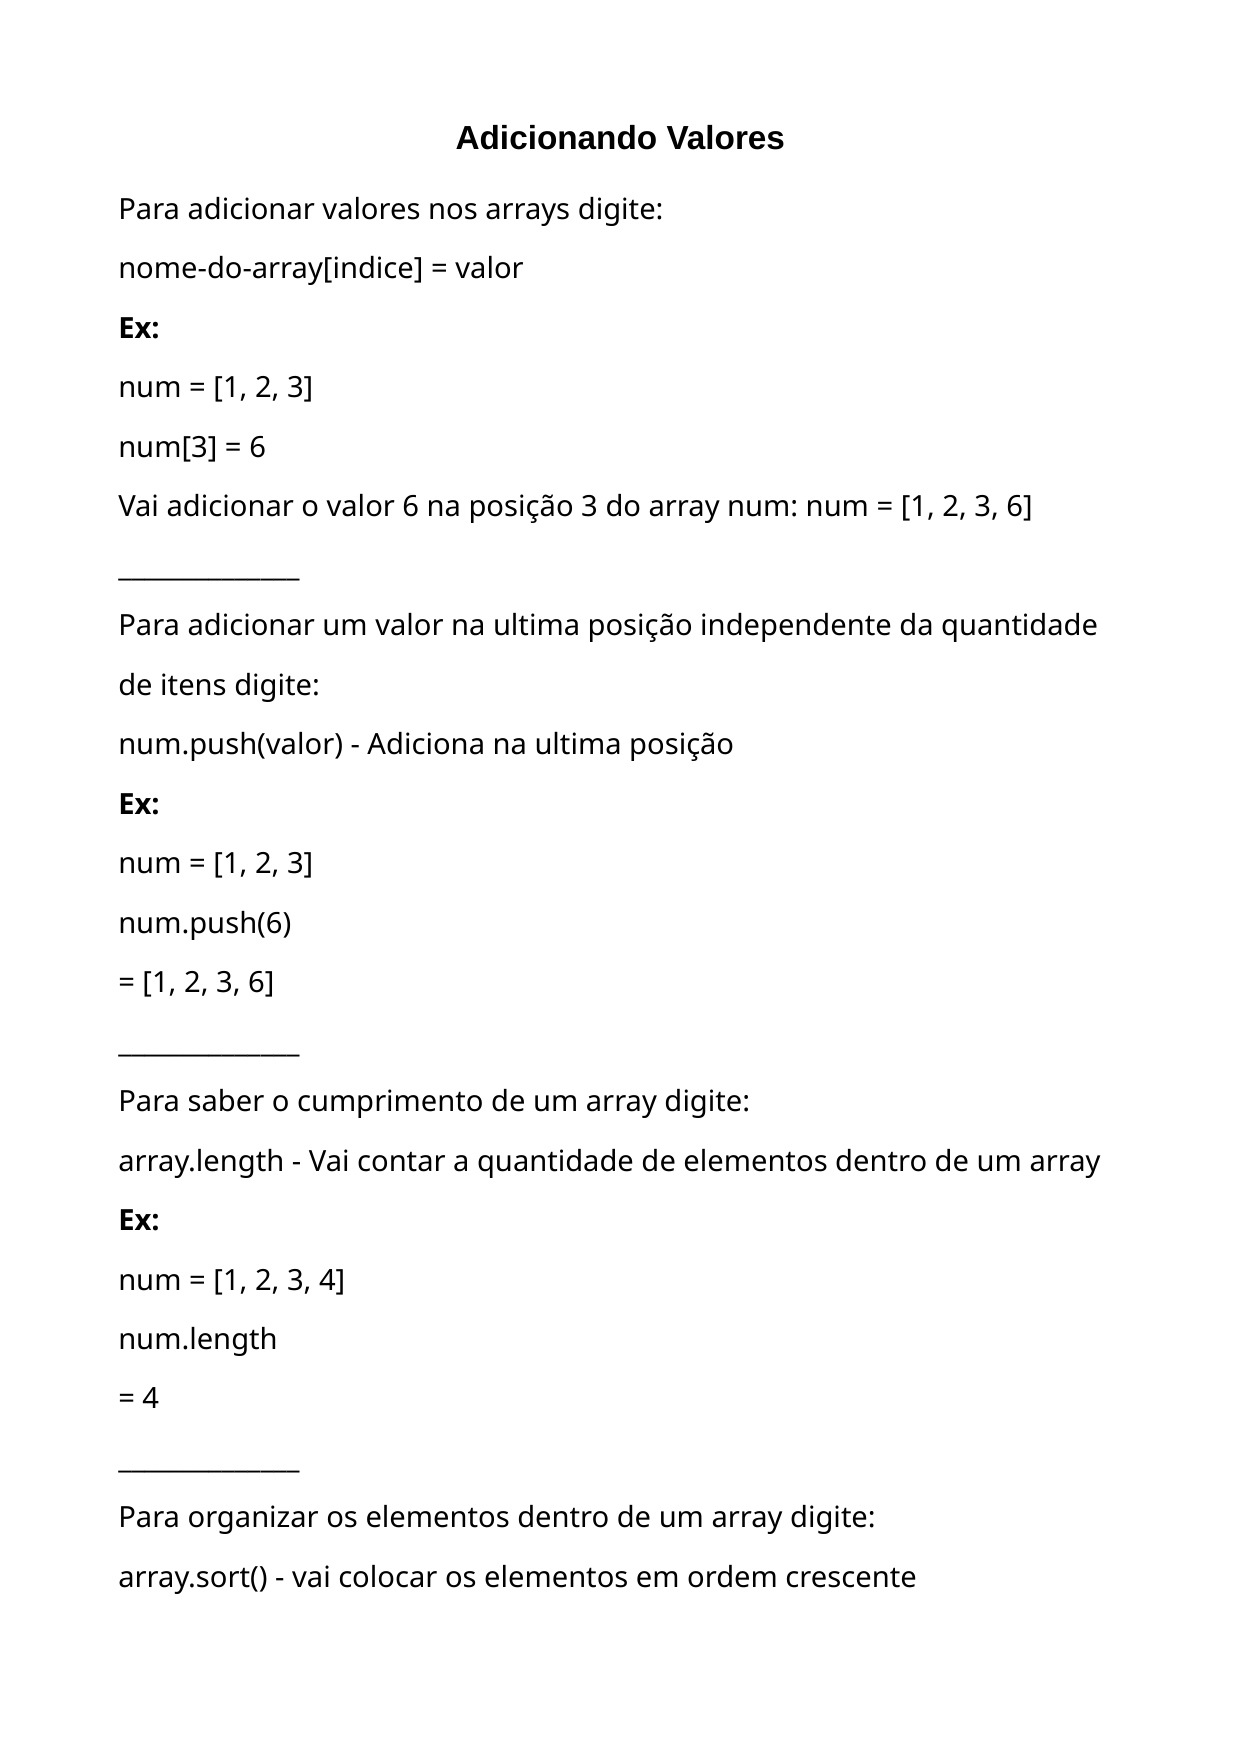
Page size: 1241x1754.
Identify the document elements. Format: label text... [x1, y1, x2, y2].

text array.length - Vai contar a quantidade de elementos dentro de um array [118, 1140, 1122, 1179]
text = 4 [118, 1378, 1122, 1417]
text Para adicionar um valor na ultima posição independente da quantidade de itens digite: [118, 604, 1122, 704]
text Para adicionar valores nos arrays digite: [118, 188, 1122, 228]
text nome-do-array[indice] = valor [118, 248, 1122, 287]
text num = [1, 2, 3] [118, 842, 1122, 882]
text Ex: [118, 783, 1122, 823]
text num.push(6) [118, 902, 1122, 942]
text Ex: [118, 307, 1122, 347]
text Vai adicionar o valor 6 na posição 3 do array num: num = [1, 2, 3, 6] [118, 486, 1122, 525]
text array.sort() - vai colocar os elementos em ordem crescente [118, 1556, 1122, 1596]
text Para organizar os elementos dentro de um array digite: [118, 1497, 1122, 1536]
text num = [1, 2, 3, 4] [118, 1259, 1122, 1298]
text num.length [118, 1318, 1122, 1358]
text num.push(valor) - Adiciona na ultima posição [118, 723, 1122, 763]
text Para saber o cumprimento de um array digite: [118, 1080, 1122, 1120]
text Ex: [118, 1199, 1122, 1239]
subtitle Adicionando Valores [118, 118, 1122, 157]
text ______________ [118, 545, 1122, 585]
text num = [1, 2, 3] [118, 367, 1122, 406]
text ______________ [118, 1437, 1122, 1477]
text ______________ [118, 1021, 1122, 1061]
text = [1, 2, 3, 6] [118, 961, 1122, 1001]
text num[3] = 6 [118, 426, 1122, 466]
